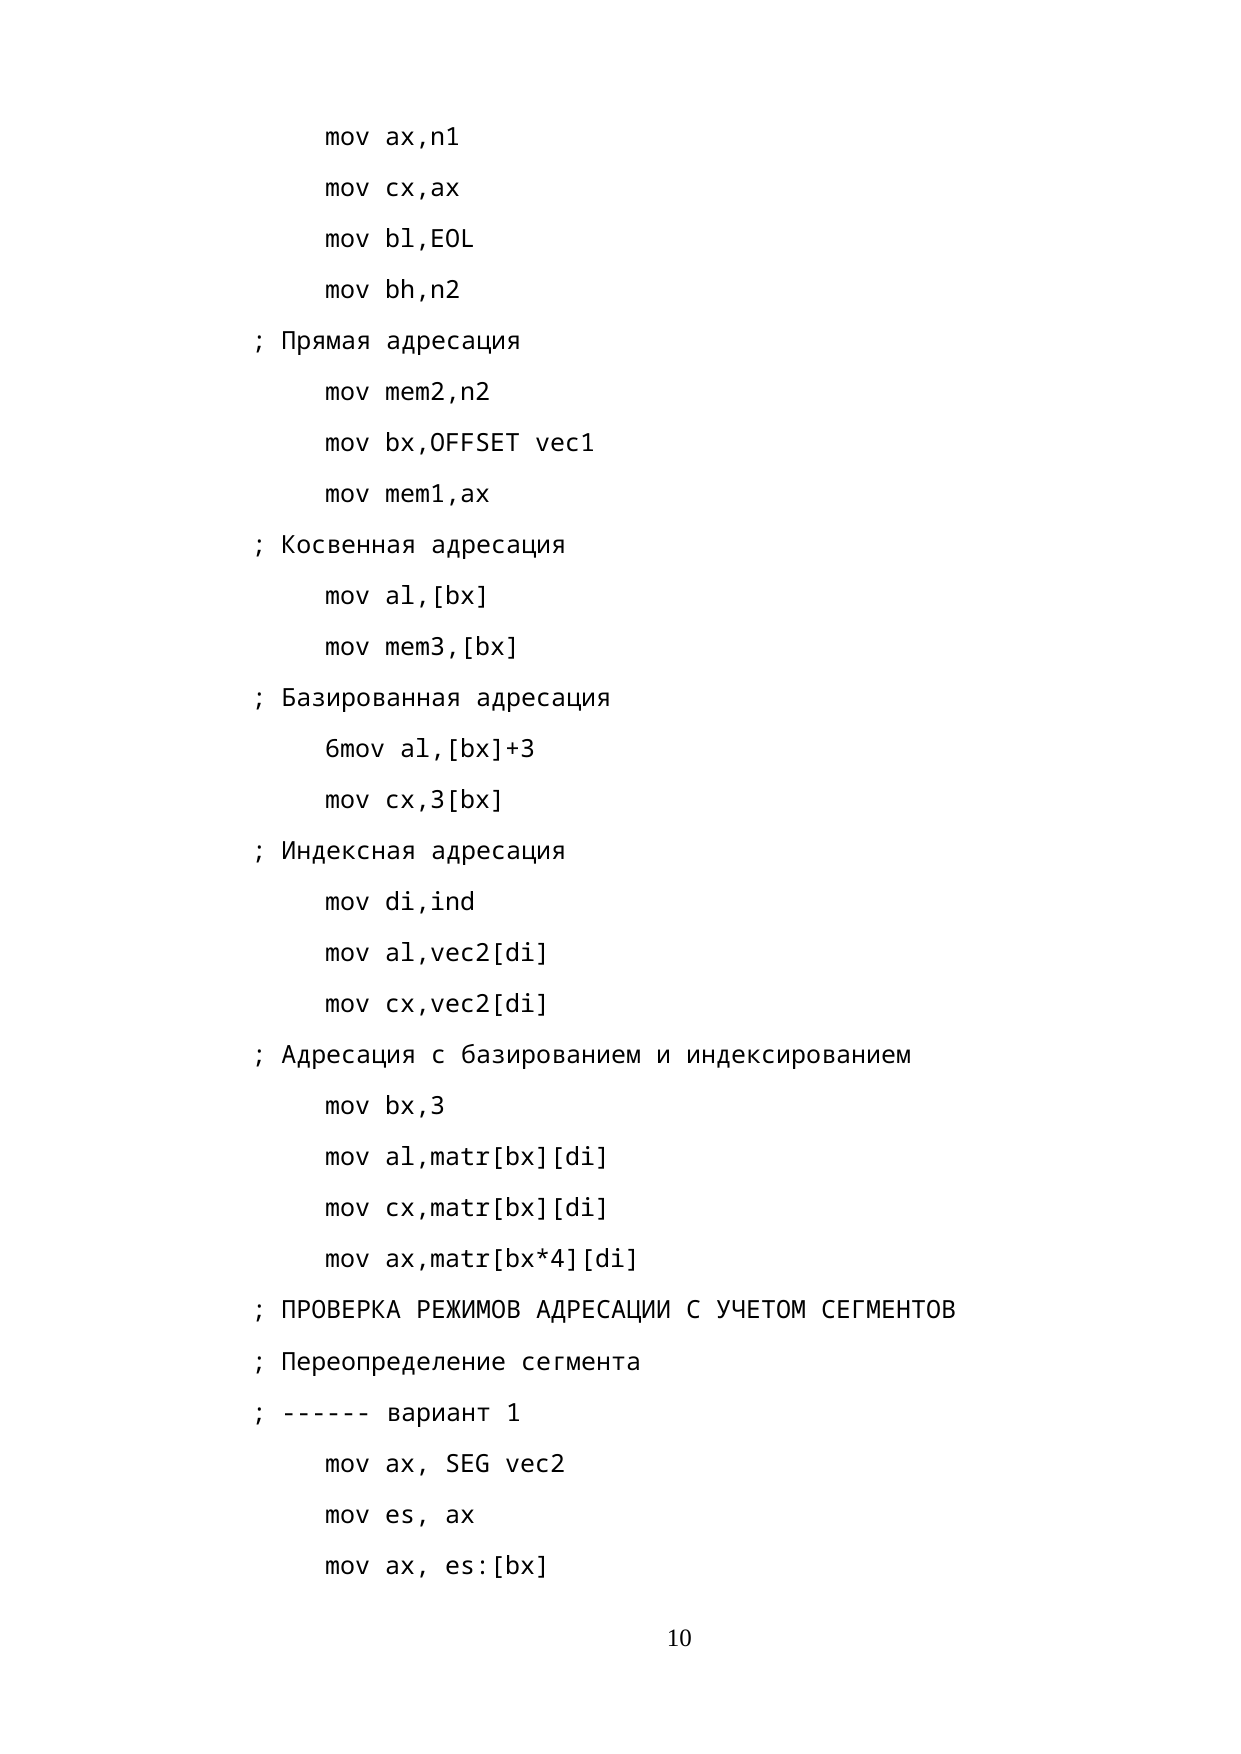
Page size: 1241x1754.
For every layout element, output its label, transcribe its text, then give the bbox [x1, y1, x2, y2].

text ; ------ вариант 1 [177, 1394, 1181, 1428]
text mov bx,OFFSET vec1 [177, 424, 1181, 458]
text mov cx,vec2[di] [177, 986, 1181, 1020]
text mov mem3,[bx] [177, 628, 1181, 663]
text ; ПРОВЕРКА РЕЖИМОВ АДРЕСАЦИИ С УЧЕТОМ СЕГМЕНТОВ [177, 1292, 1181, 1326]
text mov cx,3[bx] [177, 782, 1181, 816]
text ; Индексная адресация [177, 833, 1181, 867]
text ; Прямая адресация [177, 322, 1181, 356]
text mov al,matr[bx][di] [177, 1139, 1181, 1173]
text mov al,vec2[di] [177, 935, 1181, 969]
text ; Переопределение сегмента [177, 1343, 1181, 1377]
text mov ax,matr[bx*4][di] [177, 1241, 1181, 1275]
text mov di,ind [177, 884, 1181, 918]
text mov bx,3 [177, 1088, 1181, 1122]
text mov mem1,ax [177, 475, 1181, 509]
text ; Адресация с базированием и индексированием [177, 1037, 1181, 1071]
text mov mem2,n2 [177, 373, 1181, 407]
text ; Базированная адресация [177, 679, 1181, 714]
text 6mov al,[bx]+3 [177, 731, 1181, 765]
text mov cx,ax [177, 169, 1181, 203]
text mov es, ax [177, 1496, 1181, 1530]
text mov cx,matr[bx][di] [177, 1190, 1181, 1224]
text mov bh,n2 [177, 271, 1181, 305]
text mov ax, SEG vec2 [177, 1445, 1181, 1479]
text ; Косвенная адресация [177, 526, 1181, 561]
text mov al,[bx] [177, 577, 1181, 612]
text mov ax, es:[bx] [177, 1547, 1181, 1581]
text mov bl,EOL [177, 220, 1181, 254]
text mov ax,n1 [177, 118, 1181, 152]
